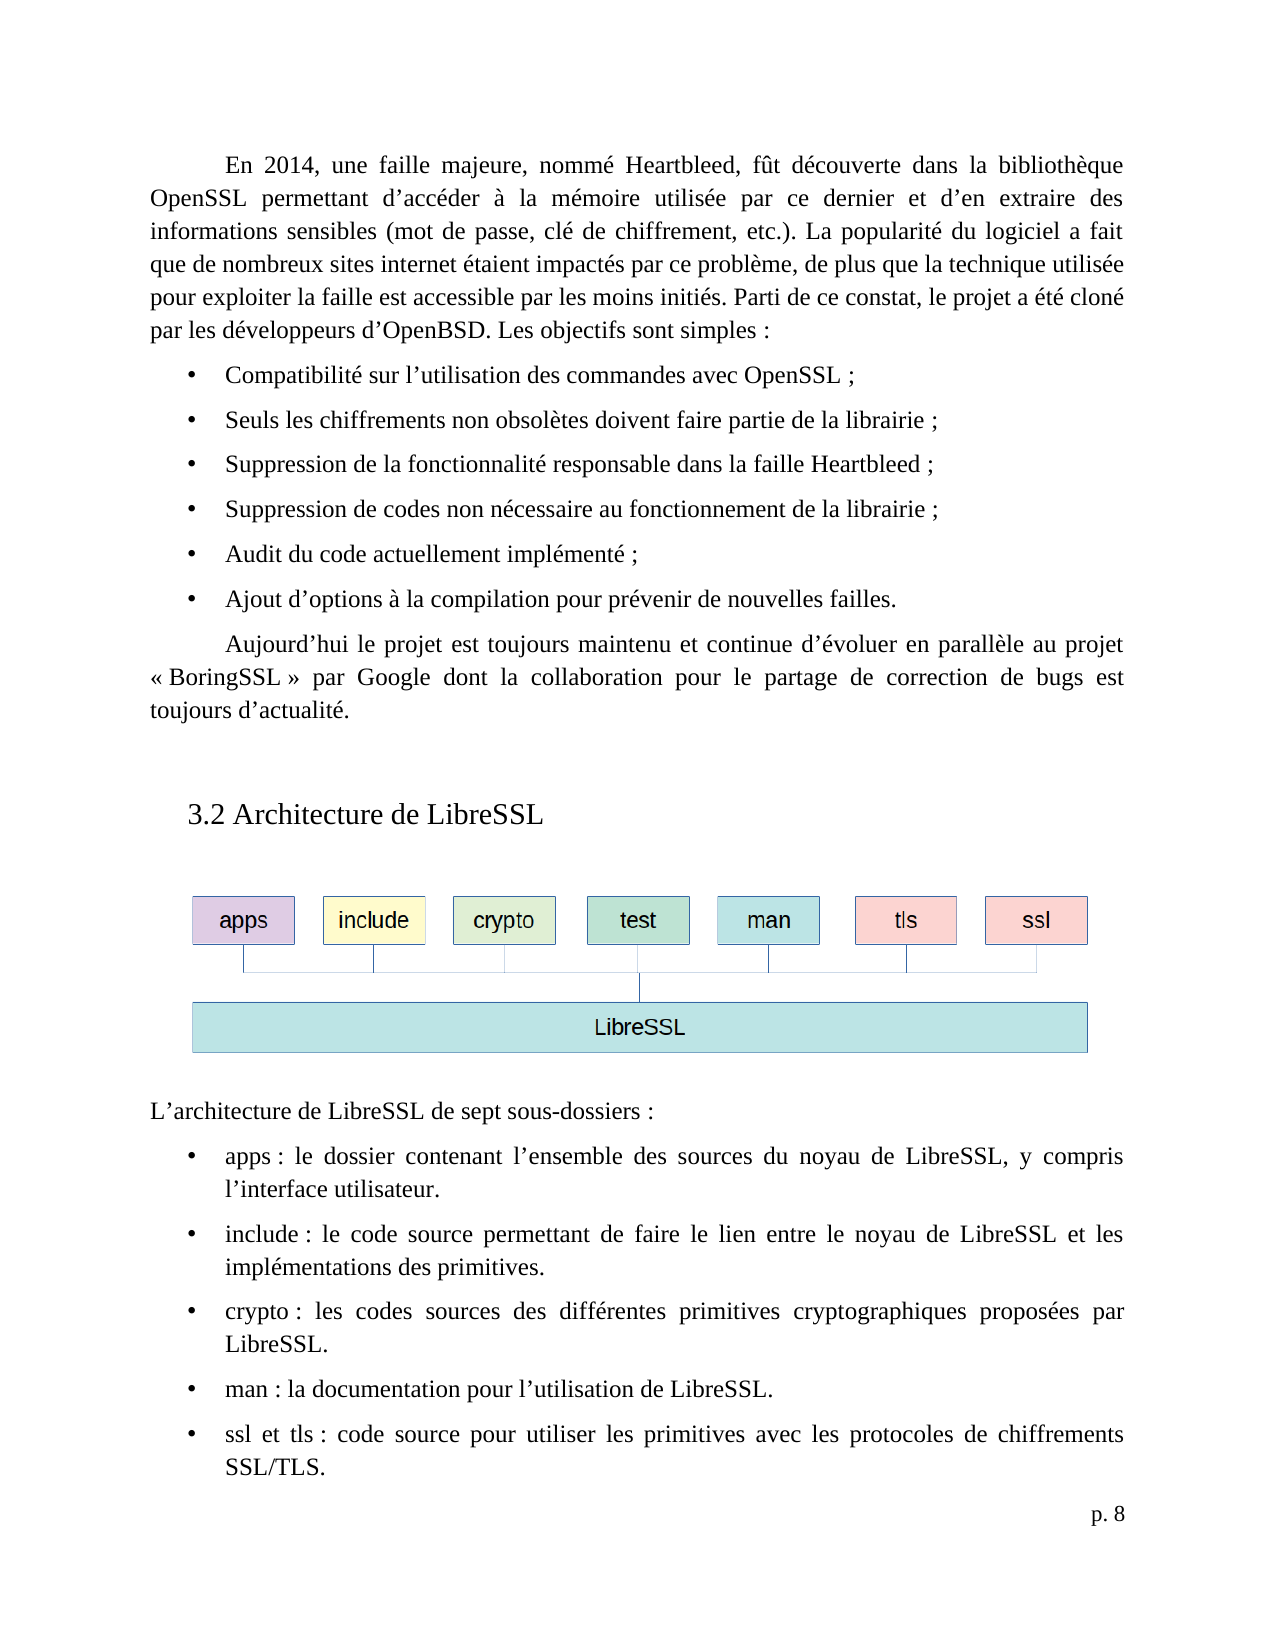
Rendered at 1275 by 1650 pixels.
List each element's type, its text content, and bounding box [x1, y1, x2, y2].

list Suppression de codes non nécessaire au fonctionnement de la librairie ; [187, 494, 1125, 523]
list apps : le dossier contenant l’ensemble des sources du noyau de LibreSSL, y compris l’interface utilisateur. [187, 1141, 1125, 1203]
subtitle Architecture de LibreSSL [187, 796, 1125, 831]
list ssl et tls : code source pour utiliser les primitives avec les protocoles de chiffrements SSL/TLS. [187, 1419, 1125, 1481]
text En 2014, une faille majeure, nommé Heartbleed, fût découverte dans la bibliothèque OpenSSL permettant d’accéder à la mémoire utilisée par ce dernier et d’en extraire des informations sensibles (mot de passe, clé de chiffrement, etc.). La popularité du logiciel a fait que de nombreux sites internet étaient impactés par ce problème, de plus que la technique utilisée pour exploiter la faille est accessible par les moins initiés. Parti de ce constat, le projet a été cloné par les développeurs d’OpenBSD. Les objectifs sont simples : [150, 150, 1125, 344]
list crypto : les codes sources des différentes primitives cryptographiques proposées par LibreSSL. [187, 1296, 1125, 1358]
list Suppression de la fonctionnalité responsable dans la faille Heartbleed ; [187, 449, 1125, 478]
list include : le code source permettant de faire le lien entre le noyau de LibreSSL et les implémentations des primitives. [187, 1219, 1125, 1280]
list Ajout d’options à la compilation pour prévenir de nouvelles failles. [187, 584, 1125, 613]
list Compatibilité sur l’utilisation des commandes avec OpenSSL ; [187, 360, 1125, 389]
text L’architecture de LibreSSL de sept sous-dossiers : [150, 1084, 1125, 1125]
text Aujourd’hui le projet est toujours maintenu et continue d’évoluer en parallèle au projet « BoringSSL » par Google dont la collaboration pour le partage de correction de bugs est toujours d’actualité. [150, 629, 1125, 723]
list Audit du code actuellement implémenté ; [187, 539, 1125, 568]
list man : la documentation pour l’utilisation de LibreSSL. [187, 1374, 1125, 1403]
list Seuls les chiffrements non obsolètes doivent faire partie de la librairie ; [187, 405, 1125, 433]
